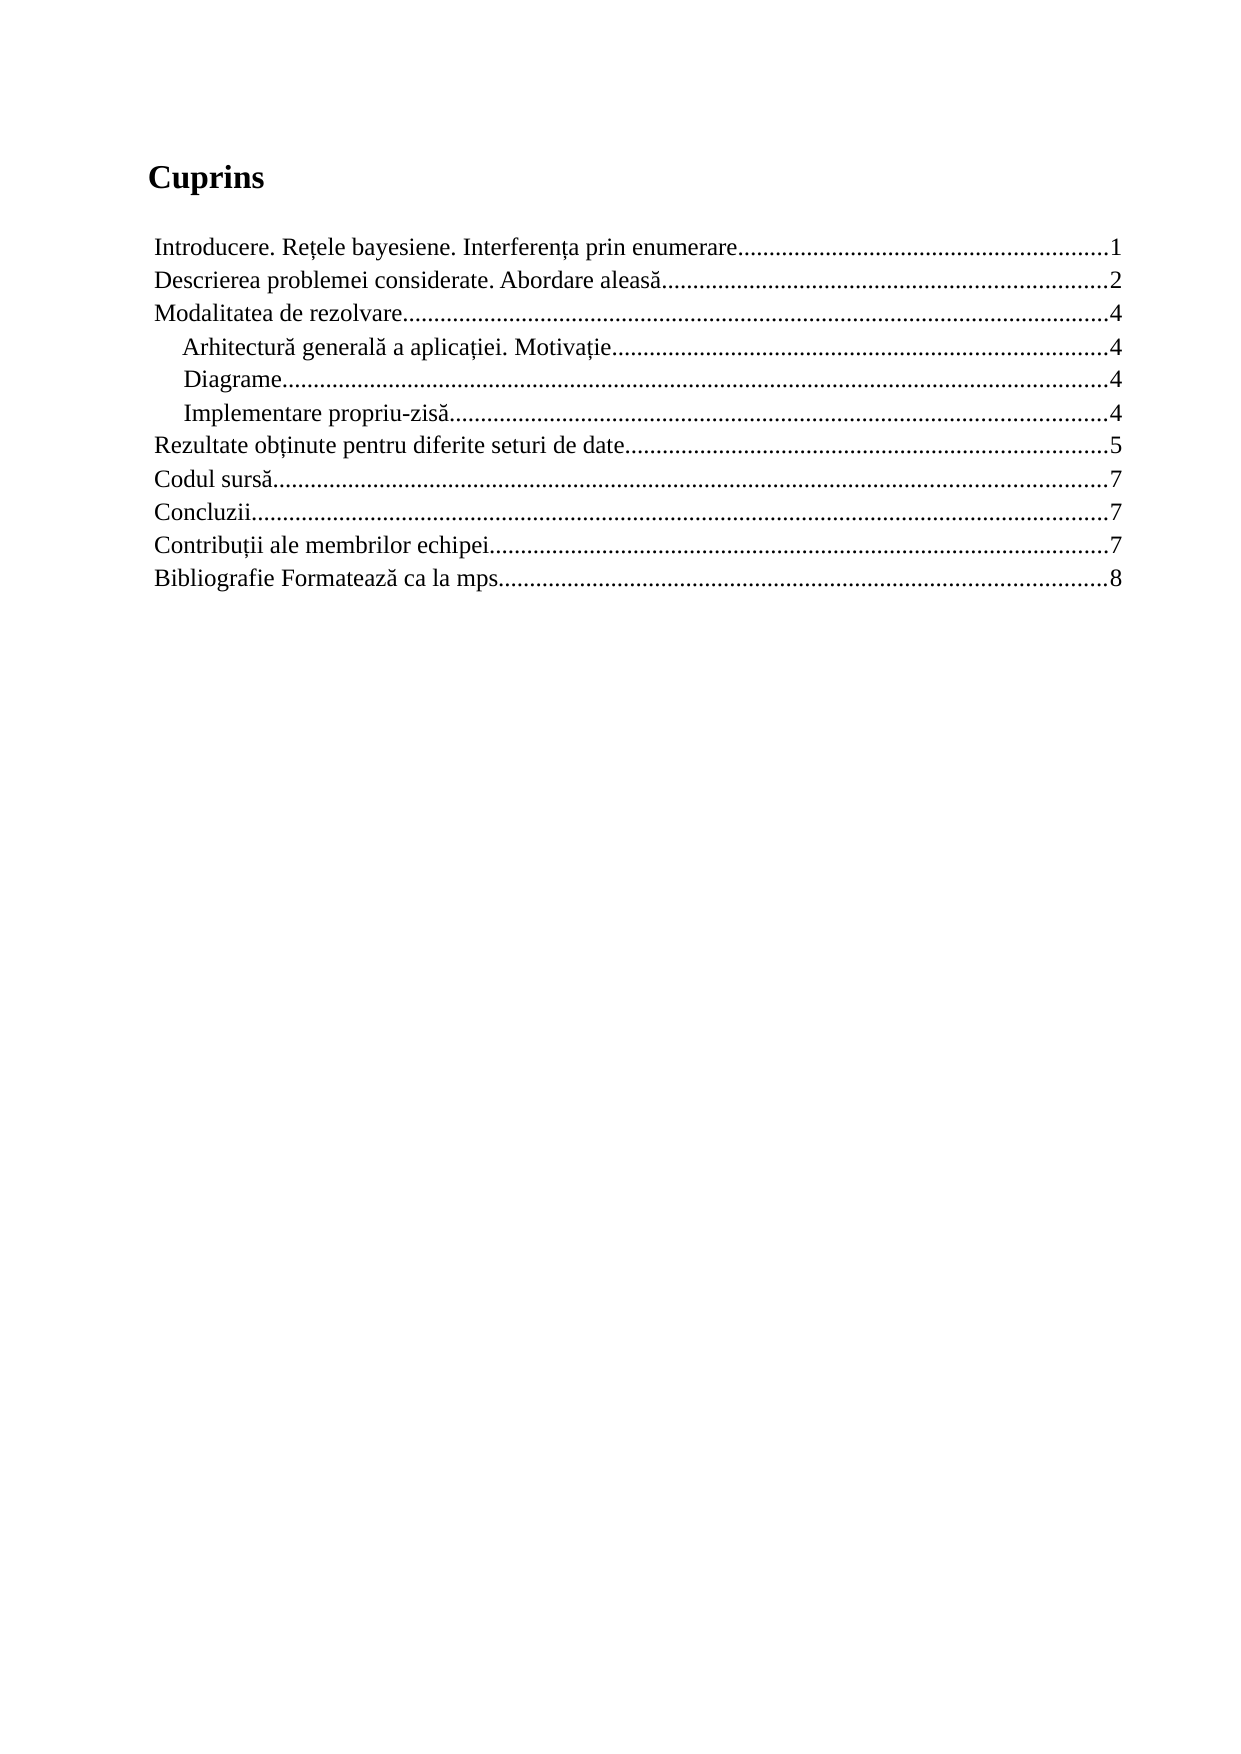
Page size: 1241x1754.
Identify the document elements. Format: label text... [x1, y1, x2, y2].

text Introducere. Rețele bayesiene. Interferența prin enumerare 1 [148, 232, 1122, 261]
text Codul sursă 7 [148, 464, 1122, 492]
text Descrierea problemei considerate. Abordare aleasă 2 [148, 266, 1122, 294]
text Diagrame 4 [177, 364, 1122, 393]
text Implementare propriu-zisă 4 [177, 398, 1122, 426]
text Contribuții ale membrilor echipei 7 [148, 530, 1122, 558]
text Bibliografie Formatează ca la mps 8 [148, 563, 1122, 591]
text Arhitectură generală a aplicației. Motivație 4 [177, 332, 1122, 360]
text Concluzii 7 [148, 497, 1122, 525]
subtitle Cuprins [148, 157, 1122, 195]
text Rezultate obținute pentru diferite seturi de date 5 [148, 431, 1122, 459]
text Modalitatea de rezolvare 4 [148, 298, 1122, 327]
